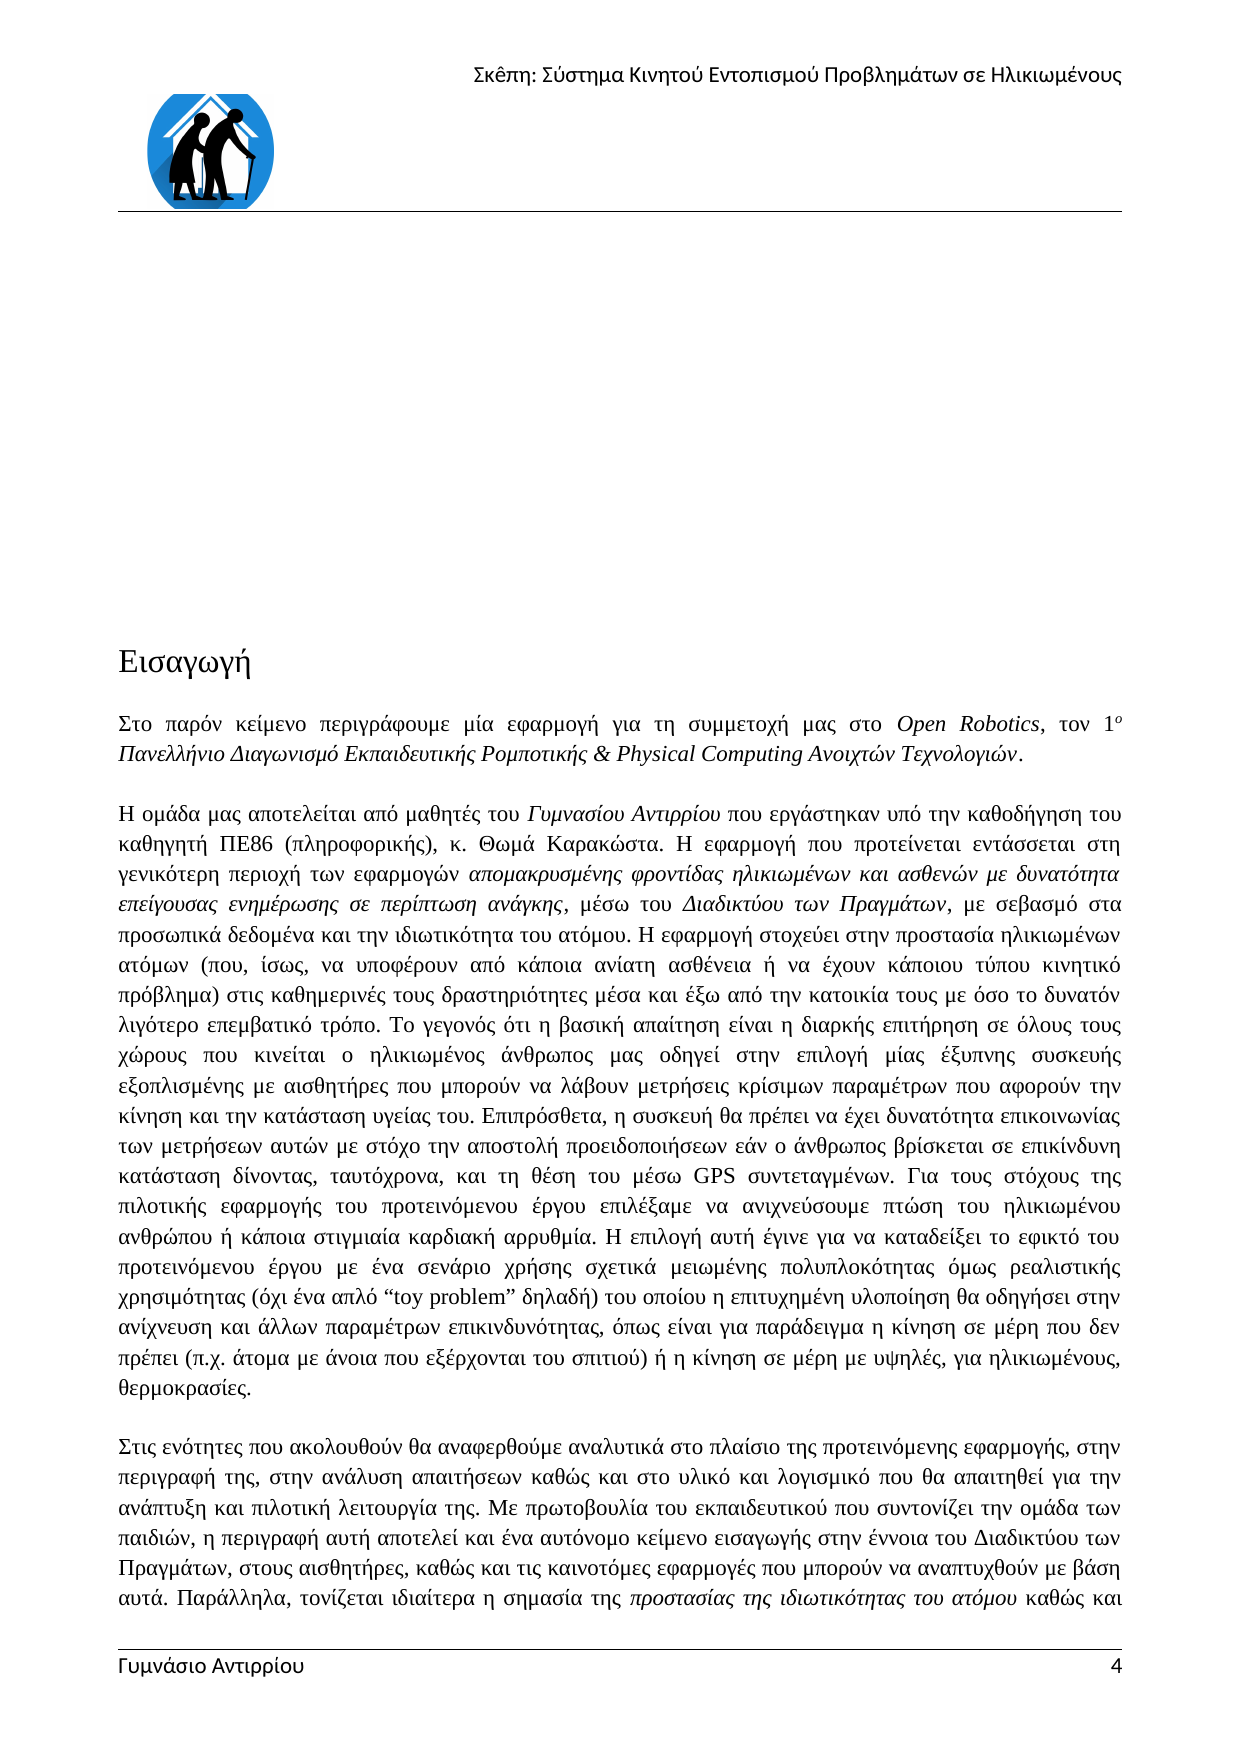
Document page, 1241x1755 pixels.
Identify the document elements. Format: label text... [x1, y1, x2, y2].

text Στο παρόν κείμενο περιγράφουμε μία εφαρμογή για τη συμμετοχή μας στο Open Robotics, τον 1ο Πανελλήνιο Διαγωνισμό Εκπαιδευτικής Ρομποτικής & Physical Computing Ανοιχτών Τεχνολογιών. [118, 710, 1122, 767]
text Στις ενότητες που ακολουθούν θα αναφερθούμε αναλυτικά στο πλαίσιο της προτεινόμενης εφαρμογής, στην περιγραφή της, στην ανάλυση απαιτήσεων καθώς και στο υλικό και λογισμικό που θα απαιτηθεί για την ανάπτυξη και πιλοτική λειτουργία της. Με πρωτοβουλία του εκπαιδευτικού που συντονίζει την ομάδα των παιδιών, η περιγραφή αυτή αποτελεί και ένα αυτόνομο κείμενο εισαγωγής στην έννοια του Διαδικτύου των Πραγμάτων, στους αισθητήρες, καθώς και τις καινοτόμες εφαρμογές που μπορούν να αναπτυχθούν με βάση αυτά. Παράλληλα, τονίζεται ιδιαίτερα η σημασία της προστασίας της ιδιωτικότητας του ατόμου καθώς και [118, 1433, 1122, 1611]
subtitle Εισαγωγή [118, 641, 1122, 679]
text Η ομάδα μας αποτελείται από μαθητές του Γυμνασίου Αντιρρίου που εργάστηκαν υπό την καθοδήγηση του καθηγητή ΠΕ86 (πληροφορικής), κ. Θωμά Καρακώστα. Η εφαρμογή που προτείνεται εντάσσεται στη γενικότερη περιοχή των εφαρμογών απομακρυσμένης φροντίδας ηλικιωμένων και ασθενών με δυνατότητα επείγουσας ενημέρωσης σε περίπτωση ανάγκης, μέσω του Διαδικτύου των Πραγμάτων, με σεβασμό στα προσωπικά δεδομένα και την ιδιωτικότητα του ατόμου. Η εφαρμογή στοχεύει στην προστασία ηλικιωμένων ατόμων (που, ίσως, να υποφέρουν από κάποια ανίατη ασθένεια ή να έχουν κάποιου τύπου κινητικό πρόβλημα) στις καθημερινές τους δραστηριότητες μέσα και έξω από την κατοικία τους με όσο το δυνατόν λιγότερο επεμβατικό τρόπο. Το γεγονός ότι η βασική απαίτηση είναι η διαρκής επιτήρηση σε όλους τους χώρους που κινείται ο ηλικιωμένος άνθρωπος μας οδηγεί στην επιλογή μίας έξυπνης συσκευής εξοπλισμένης με αισθητήρες που μπορούν να λάβουν μετρήσεις κρίσιμων παραμέτρων που αφορούν την κίνηση και την κατάσταση υγείας του. Επιπρόσθετα, η συσκευή θα πρέπει να έχει δυνατότητα επικοινωνίας των μετρήσεων αυτών με στόχο την αποστολή προειδοποιήσεων εάν ο άνθρωπος βρίσκεται σε επικίνδυνη κατάσταση δίνοντας, ταυτόχρονα, και τη θέση του μέσω GPS συντεταγμένων. Για τους στόχους της πιλοτικής εφαρμογής του προτεινόμενου έργου επιλέξαμε να ανιχνεύσουμε πτώση του ηλικιωμένου ανθρώπου ή κάποια στιγμιαία καρδιακή αρρυθμία. Η επιλογή αυτή έγινε για να καταδείξει το εφικτό του προτεινόμενου έργου με ένα σενάριο χρήσης σχετικά μειωμένης πολυπλοκότητας όμως ρεαλιστικής χρησιμότητας (όχι ένα απλό “toy problem” δηλαδή) του οποίου η επιτυχημένη υλοποίηση θα οδηγήσει στην ανίχνευση και άλλων παραμέτρων επικινδυνότητας, όπως είναι για παράδειγμα η κίνηση σε μέρη που δεν πρέπει (π.χ. άτομα με άνοια που εξέρχονται του σπιτιού) ή η κίνηση σε μέρη με υψηλές, για ηλικιωμένους, θερμοκρασίες. [118, 800, 1122, 1400]
